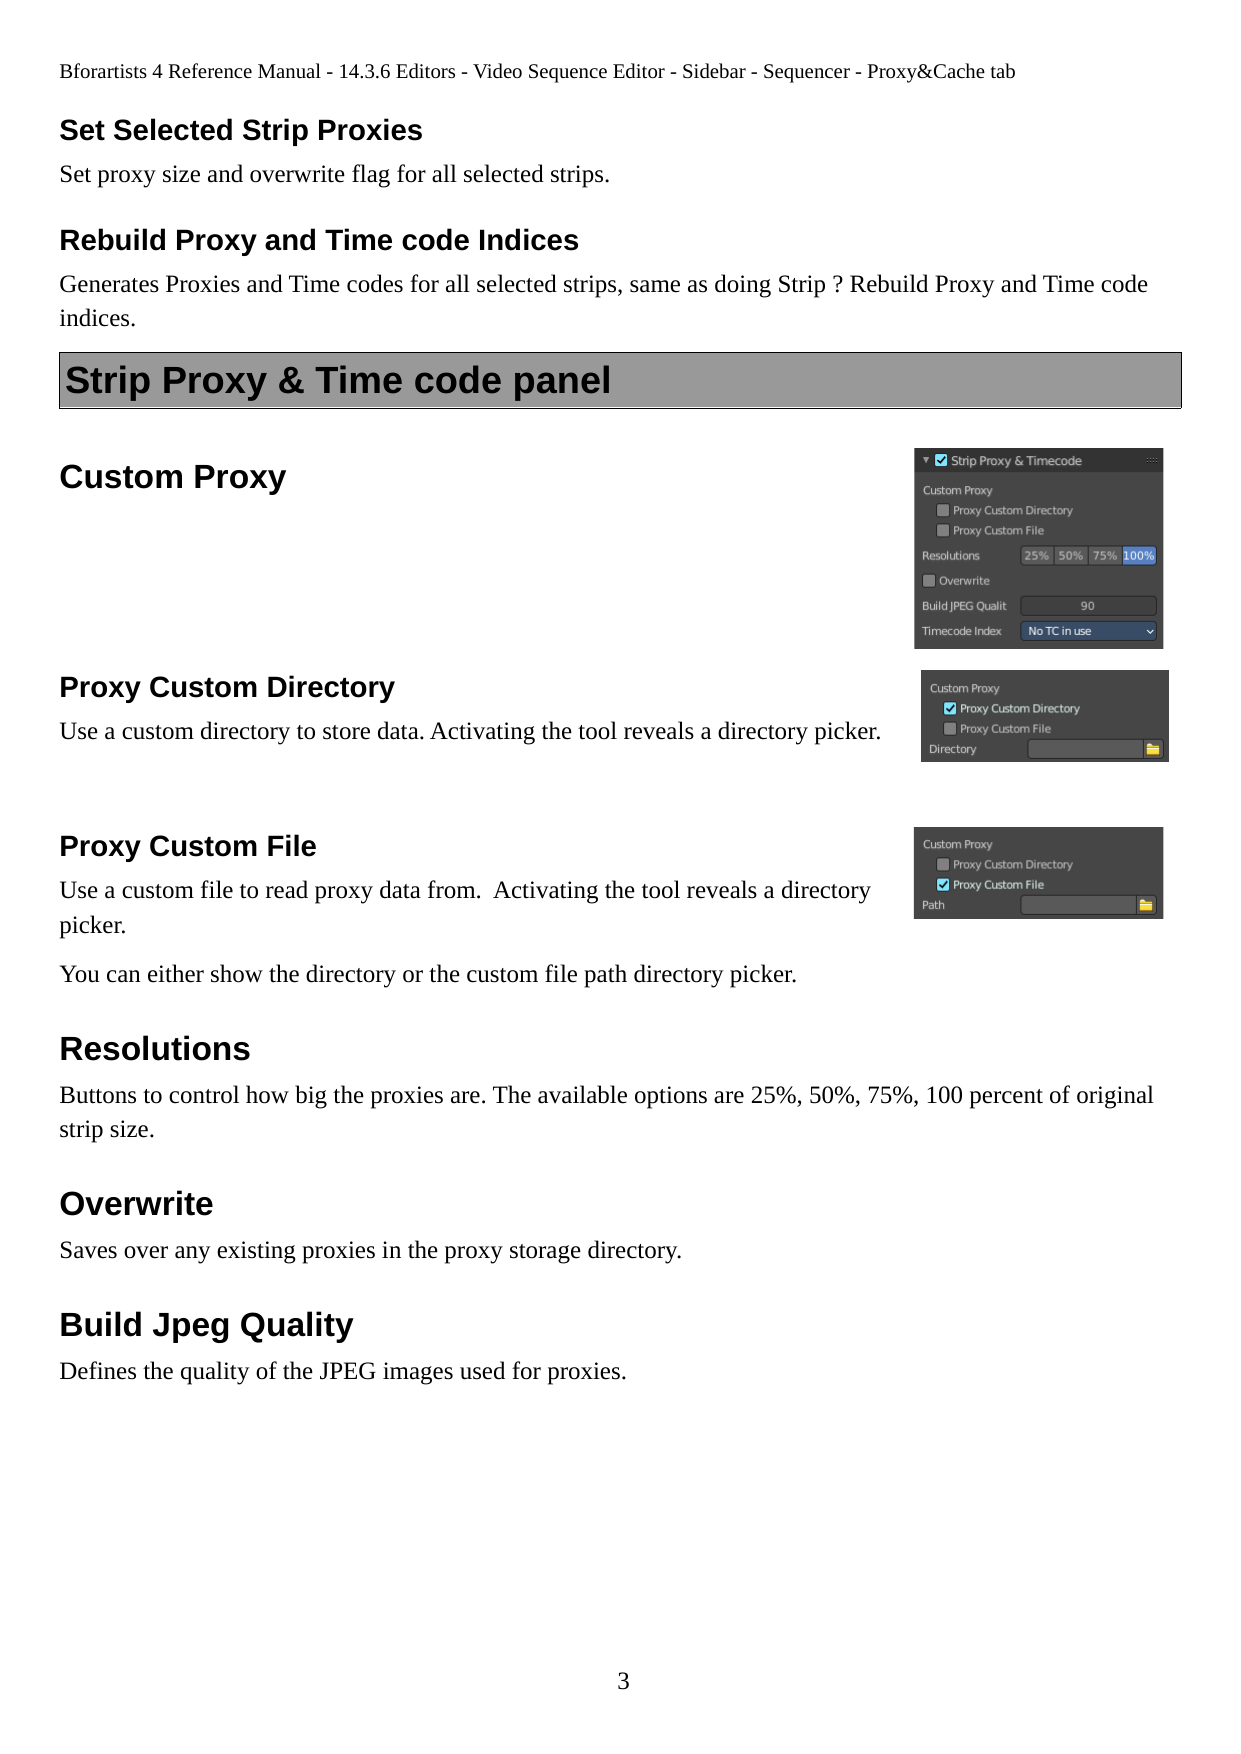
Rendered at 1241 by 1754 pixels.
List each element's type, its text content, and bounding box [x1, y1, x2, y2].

subtitle Set Selected Strip Proxies [59, 113, 1181, 146]
subtitle Resolutions [59, 1029, 1181, 1067]
subtitle Proxy Custom File [59, 829, 913, 863]
picture [913, 827, 1164, 919]
table_header Strip Proxy & Time code panel [60, 353, 1181, 407]
subtitle Rebuild Proxy and Time code Indices [59, 222, 1181, 256]
text Use a custom directory to store data. Activating the tool reveals a directory picker. [59, 716, 921, 745]
subtitle Overwrite [59, 1184, 1181, 1223]
text You can either show the directory or the custom file path directory picker. [59, 959, 1181, 988]
subtitle Build Jpeg Quality [59, 1305, 1181, 1344]
subtitle Proxy Custom Directory [59, 670, 921, 704]
text Use a custom file to read proxy data from. Activating the tool reveals a directory picker. [59, 875, 1181, 938]
subtitle [1164, 457, 1181, 496]
text Generates Proxies and Time codes for all selected strips, same as doing Strip ? Rebuild Proxy and Time code indices. [59, 269, 1181, 332]
subtitle [1164, 829, 1181, 863]
text Buttons to control how big the proxies are. The available options are 25%, 50%, 75%, 100 percent of original strip size. [59, 1080, 1181, 1143]
subtitle Custom Proxy [59, 457, 914, 496]
text Saves over any existing proxies in the proxy storage directory. [59, 1235, 1181, 1264]
text Set proxy size and overwrite flag for all selected strips. [59, 159, 1181, 188]
picture [914, 448, 1164, 649]
picture [921, 670, 1169, 762]
text Defines the quality of the JPEG images used for proxies. [59, 1356, 1181, 1385]
